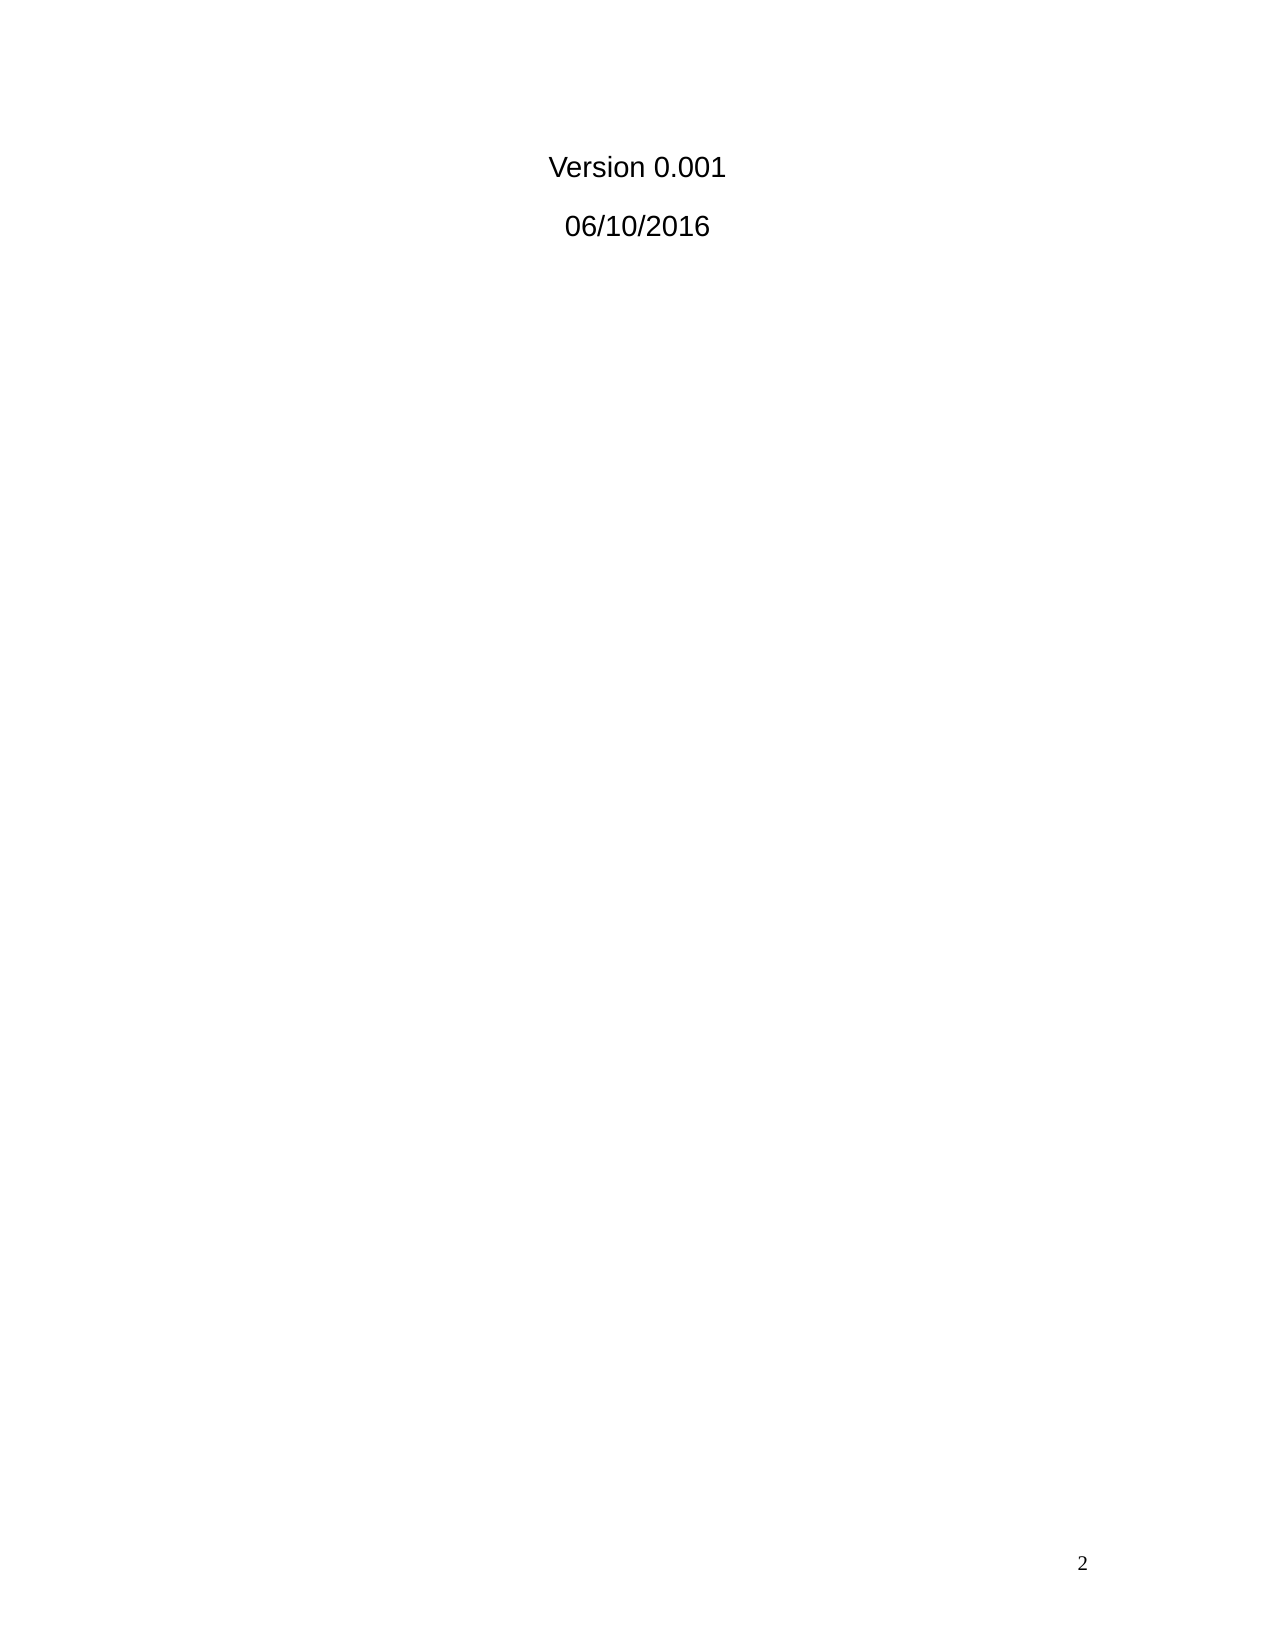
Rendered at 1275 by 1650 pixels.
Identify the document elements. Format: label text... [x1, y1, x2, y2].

subtitle Version 0.001 [187, 150, 1087, 183]
subtitle 06/10/2016 [187, 208, 1087, 242]
